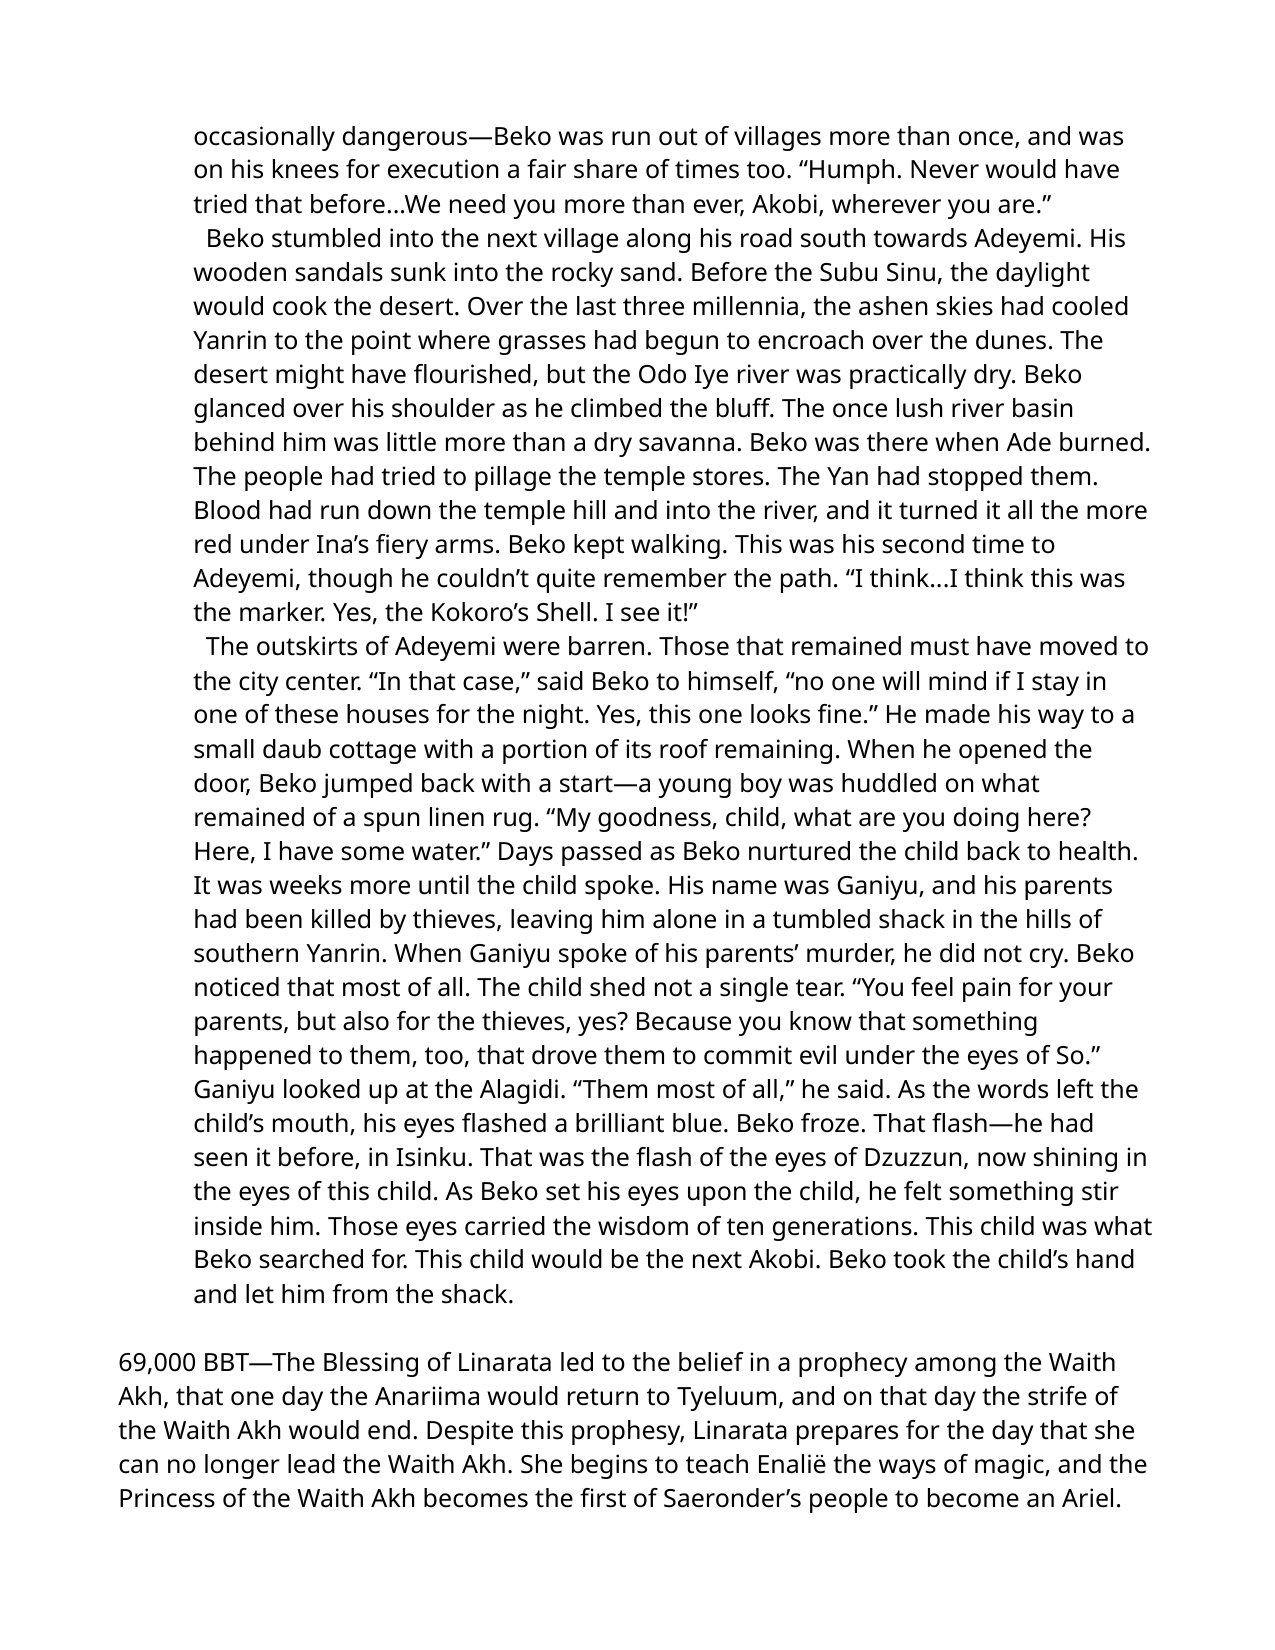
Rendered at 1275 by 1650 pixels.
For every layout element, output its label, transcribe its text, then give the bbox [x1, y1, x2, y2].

text Beko stumbled into the next village along his road south towards Adeyemi. His wooden sandals sunk into the rocky sand. Before the Subu Sinu, the daylight would cook the desert. Over the last three millennia, the ashen skies had cooled Yanrin to the point where grasses had begun to encroach over the dunes. The desert might have flourished, but the Odo Iye river was practically dry. Beko glanced over his shoulder as he climbed the bluff. The once lush river basin behind him was little more than a dry savanna. Beko was there when Ade burned. The people had tried to pillage the temple stores. The Yan had stopped them. Blood had run down the temple hill and into the river, and it turned it all the more red under Ina’s fiery arms. Beko kept walking. This was his second time to Adeyemi, though he couldn’t quite remember the path. “I think...I think this was the marker. Yes, the Kokoro’s Shell. I see it!” [193, 220, 1157, 629]
text occasionally dangerous—Beko was run out of villages more than once, and was on his knees for execution a fair share of times too. “Humph. Never would have tried that before...We need you more than ever, Akobi, wherever you are.” [193, 118, 1157, 220]
text 69,000 BBT—The Blessing of Linarata led to the belief in a prophecy among the Waith Akh, that one day the Anariima would return to Tyeluum, and on that day the strife of the Waith Akh would end. Despite this prophesy, Linarata prepares for the day that she can no longer lead the Waith Akh. She begins to teach Enalië the ways of magic, and the Princess of the Waith Akh becomes the first of Saeronder’s people to become an Ariel. [118, 1344, 1157, 1515]
text The outskirts of Adeyemi were barren. Those that remained must have moved to the city center. “In that case,” said Beko to himself, “no one will mind if I stay in one of these houses for the night. Yes, this one looks fine.” He made his way to a small daub cottage with a portion of its roof remaining. When he opened the door, Beko jumped back with a start—a young boy was huddled on what remained of a spun linen rug. “My goodness, child, what are you doing here? Here, I have some water.” Days passed as Beko nurtured the child back to health. It was weeks more until the child spoke. His name was Ganiyu, and his parents had been killed by thieves, leaving him alone in a tumbled shack in the hills of southern Yanrin. When Ganiyu spoke of his parents’ murder, he did not cry. Beko noticed that most of all. The child shed not a single tear. “You feel pain for your parents, but also for the thieves, yes? Because you know that something happened to them, too, that drove them to commit evil under the eyes of So.” Ganiyu looked up at the Alagidi. “Them most of all,” he said. As the words left the child’s mouth, his eyes flashed a brilliant blue. Beko froze. That flash—he had seen it before, in Isinku. That was the flash of the eyes of Dzuzzun, now shining in the eyes of this child. As Beko set his eyes upon the child, he felt something stir inside him. Those eyes carried the wisdom of ten generations. This child was what Beko searched for. This child would be the next Akobi. Beko took the child’s hand and let him from the shack. [193, 629, 1157, 1310]
